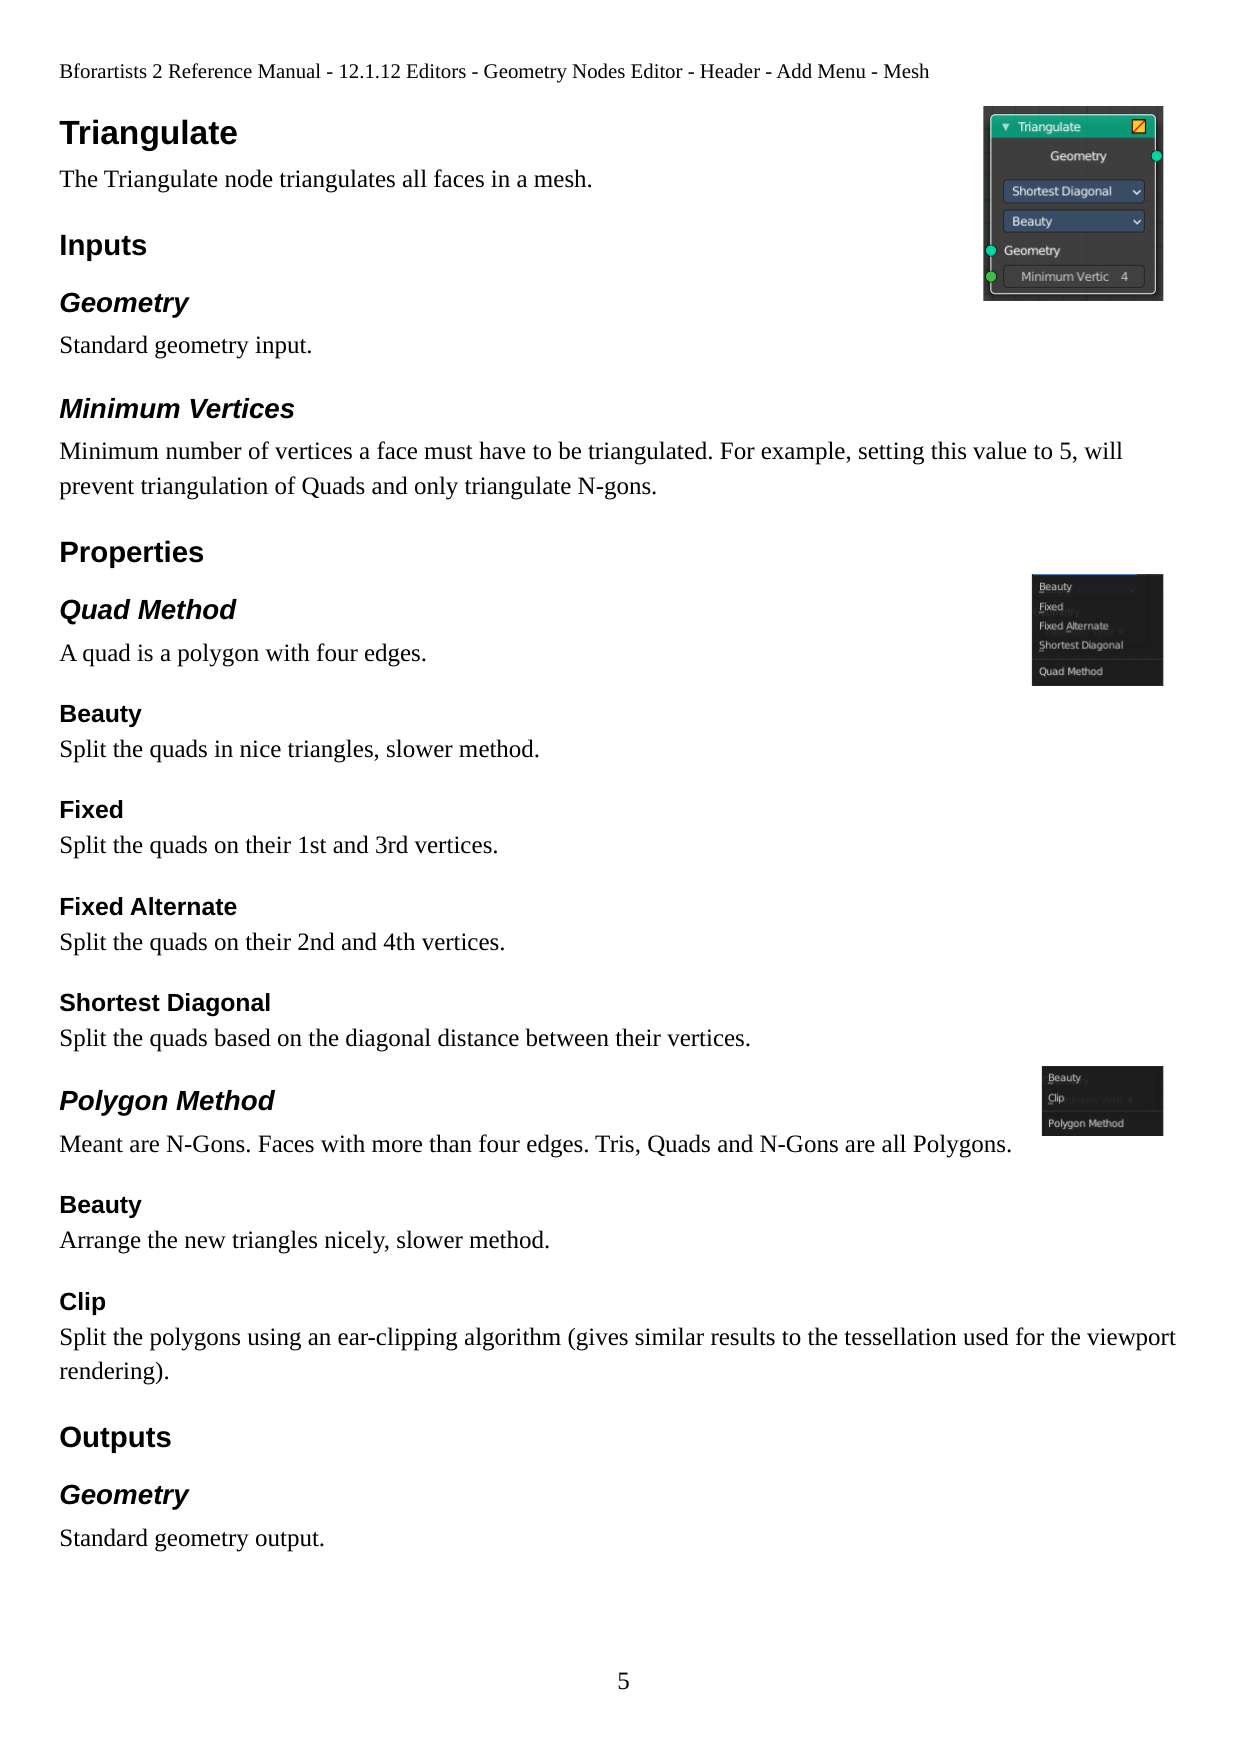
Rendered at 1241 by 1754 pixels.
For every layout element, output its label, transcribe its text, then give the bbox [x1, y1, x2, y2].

subtitle Fixed [59, 796, 1181, 824]
text Meant are N-Gons. Faces with more than four edges. Tris, Quads and N-Gons are all Polygons. [59, 1129, 1181, 1158]
text Split the polygons using an ear-clipping algorithm (gives similar results to the tessellation used for the viewport rendering). [59, 1322, 1181, 1385]
subtitle Clip [59, 1287, 1181, 1316]
subtitle Properties [59, 534, 1181, 568]
subtitle Beauty [59, 699, 1181, 728]
text The Triangulate node triangulates all faces in a mesh. [59, 164, 983, 192]
text Split the quads on their 1st and 3rd vertices. [59, 830, 1181, 859]
picture [1041, 1066, 1164, 1136]
subtitle Quad Method [59, 593, 1031, 625]
subtitle Polygon Method [59, 1085, 1041, 1117]
subtitle Inputs [59, 227, 983, 261]
subtitle [1164, 593, 1181, 625]
text Minimum number of vertices a face must have to be triangulated. For example, setting this value to 5, will prevent triangulation of Quads and only triangulate N-gons. [59, 436, 1181, 500]
subtitle [1164, 227, 1181, 261]
subtitle Fixed Alternate [59, 892, 1181, 921]
text Standard geometry input. [59, 331, 1181, 359]
subtitle Beauty [59, 1191, 1181, 1219]
subtitle Geometry [59, 1479, 1181, 1511]
text Split the quads based on the diagonal distance between their vertices. [59, 1023, 1181, 1052]
subtitle [1164, 1085, 1181, 1117]
subtitle Shortest Diagonal [59, 988, 1181, 1017]
text Arrange the new triangles nicely, slower method. [59, 1225, 1181, 1254]
text Standard geometry output. [59, 1523, 1181, 1552]
subtitle Geometry [59, 286, 1181, 318]
subtitle Outputs [59, 1420, 1181, 1454]
picture [1031, 574, 1164, 686]
subtitle Minimum Vertices [59, 392, 1181, 424]
subtitle [1164, 113, 1181, 151]
text Split the quads on their 2nd and 4th vertices. [59, 927, 1181, 956]
picture [983, 106, 1164, 301]
text Split the quads in nice triangles, slower method. [59, 734, 1181, 763]
text A quad is a polygon with four edges. [59, 638, 1031, 666]
subtitle Triangulate [59, 113, 983, 151]
